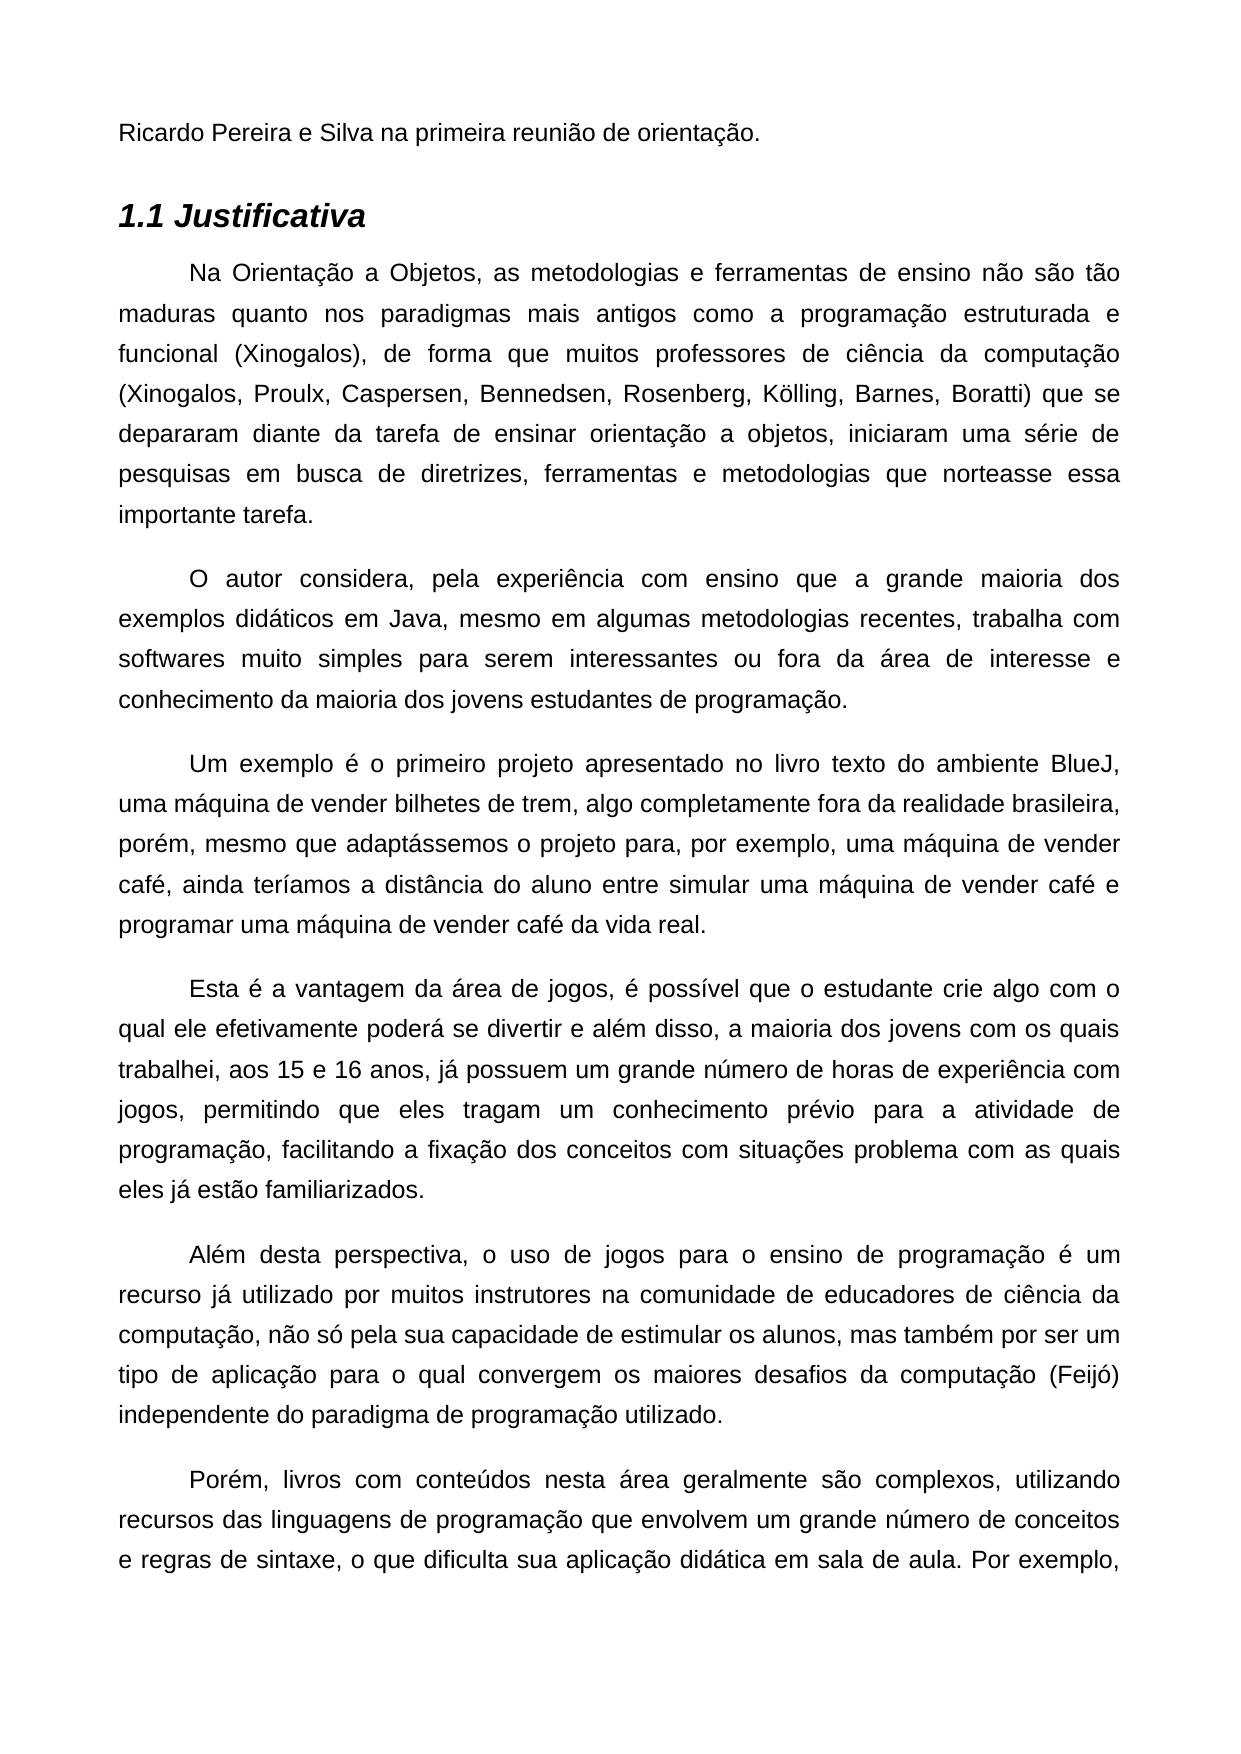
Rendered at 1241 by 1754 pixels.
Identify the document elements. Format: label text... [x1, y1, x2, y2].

text Além desta perspectiva, o uso de jogos para o ensino de programação é um recurso já utilizado por muitos instrutores na comunidade de educadores de ciência da computação, não só pela sua capacidade de estimular os alunos, mas também por ser um tipo de aplicação para o qual convergem os maiores desafios da computação (Feijó) independente do paradigma de programação utilizado. [118, 1240, 1122, 1429]
subtitle 1.1 Justificativa [118, 196, 1122, 234]
text Porém, livros com conteúdos nesta área geralmente são complexos, utilizando recursos das linguagens de programação que envolvem um grande número de conceitos e regras de sintaxe, o que dificulta sua aplicação didática em sala de aula. Por exemplo, [118, 1465, 1122, 1574]
text Ricardo Pereira e Silva na primeira reunião de orientação. [118, 118, 1122, 147]
text Um exemplo é o primeiro projeto apresentado no livro texto do ambiente BlueJ, uma máquina de vender bilhetes de trem, algo completamente fora da realidade brasileira, porém, mesmo que adaptássemos o projeto para, por exemplo, uma máquina de vender café, ainda teríamos a distância do aluno entre simular uma máquina de vender café e programar uma máquina de vender café da vida real. [118, 749, 1122, 939]
text Esta é a vantagem da área de jogos, é possível que o estudante crie algo com o qual ele efetivamente poderá se divertir e além disso, a maioria dos jovens com os quais trabalhei, aos 15 e 16 anos, já possuem um grande número de horas de experiência com jogos, permitindo que eles tragam um conhecimento prévio para a atividade de programação, facilitando a fixação dos conceitos com situações problema com as quais eles já estão familiarizados. [118, 974, 1122, 1204]
text Na Orientação a Objetos, as metodologias e ferramentas de ensino não são tão maduras quanto nos paradigmas mais antigos como a programação estruturada e funcional (Xinogalos), de forma que muitos professores de ciência da computação (Xinogalos, Proulx, Caspersen, Bennedsen, Rosenberg, Kölling, Barnes, Boratti) que se depararam diante da tarefa de ensinar orientação a objetos, iniciaram uma série de pesquisas em busca de diretrizes, ferramentas e metodologias que norteasse essa importante tarefa. [118, 258, 1122, 528]
text O autor considera, pela experiência com ensino que a grande maioria dos exemplos didáticos em Java, mesmo em algumas metodologias recentes, trabalha com softwares muito simples para serem interessantes ou fora da área de interesse e conhecimento da maioria dos jovens estudantes de programação. [118, 564, 1122, 713]
